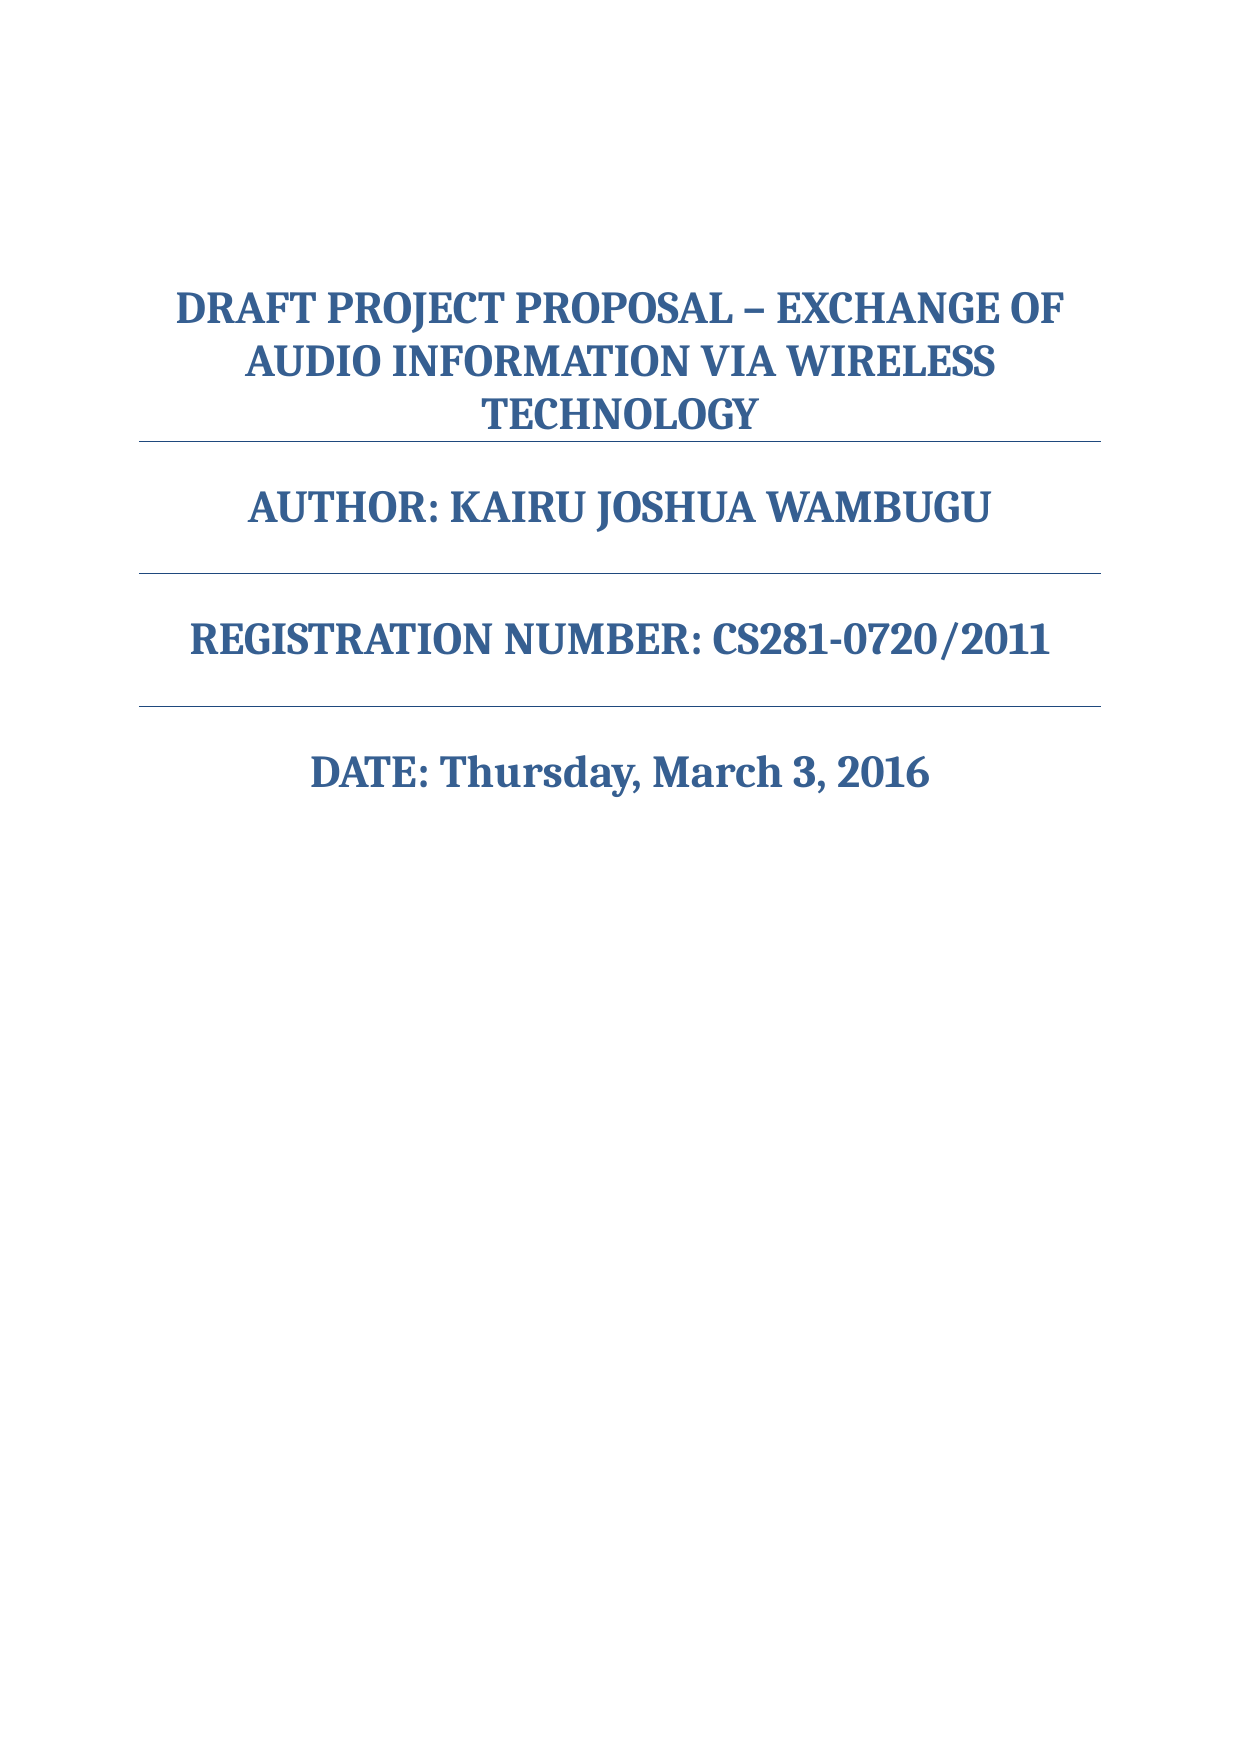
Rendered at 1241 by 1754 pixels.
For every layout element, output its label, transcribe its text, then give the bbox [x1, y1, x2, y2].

table_header [139, 150, 1101, 282]
table_cell REGISTRATION NUMBER: CS281-0720/2011 [139, 574, 1101, 706]
table_cell AUTHOR: KAIRU JOSHUA WAMBUGU [139, 442, 1101, 573]
table_cell DRAFT PROJECT PROPOSAL – EXCHANGE OF AUDIO INFORMATION VIA WIRELESS TECHNOLOGY [139, 283, 1101, 441]
table_cell DATE: Thursday, March 3, 2016 [139, 707, 1101, 838]
